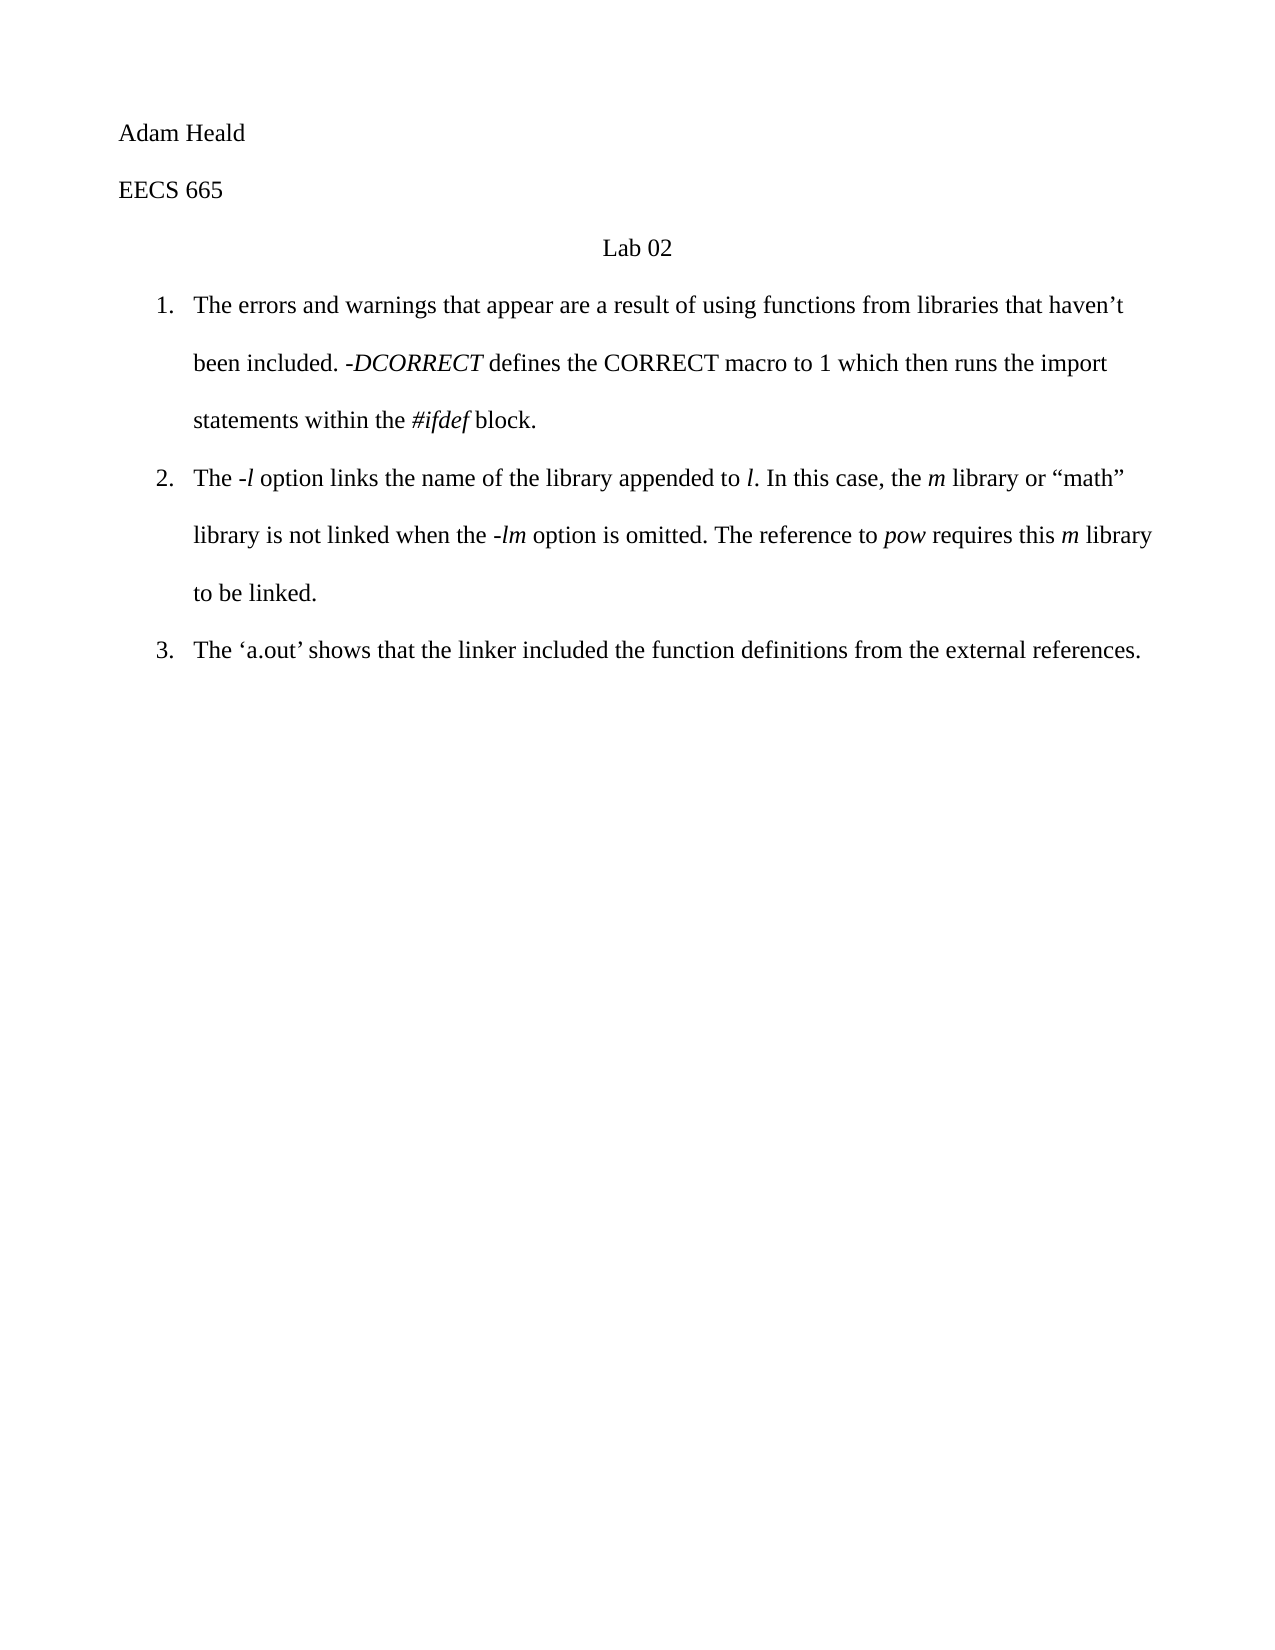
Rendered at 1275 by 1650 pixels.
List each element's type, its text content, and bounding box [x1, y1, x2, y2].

list The ‘a.out’ shows that the linker included the function definitions from the external references. [156, 636, 1157, 664]
text EECS 665 [118, 176, 1157, 204]
text Lab 02 [118, 233, 1157, 262]
list The -l option links the name of the library appended to l. In this case, the m library or “math” library is not linked when the -lm option is omitted. The reference to pow requires this m library to be linked. [156, 463, 1157, 607]
text Adam Heald [118, 118, 1157, 147]
list The errors and warnings that appear are a result of using functions from libraries that haven’t been included. -DCORRECT defines the CORRECT macro to 1 which then runs the import statements within the #ifdef block. [156, 291, 1157, 434]
